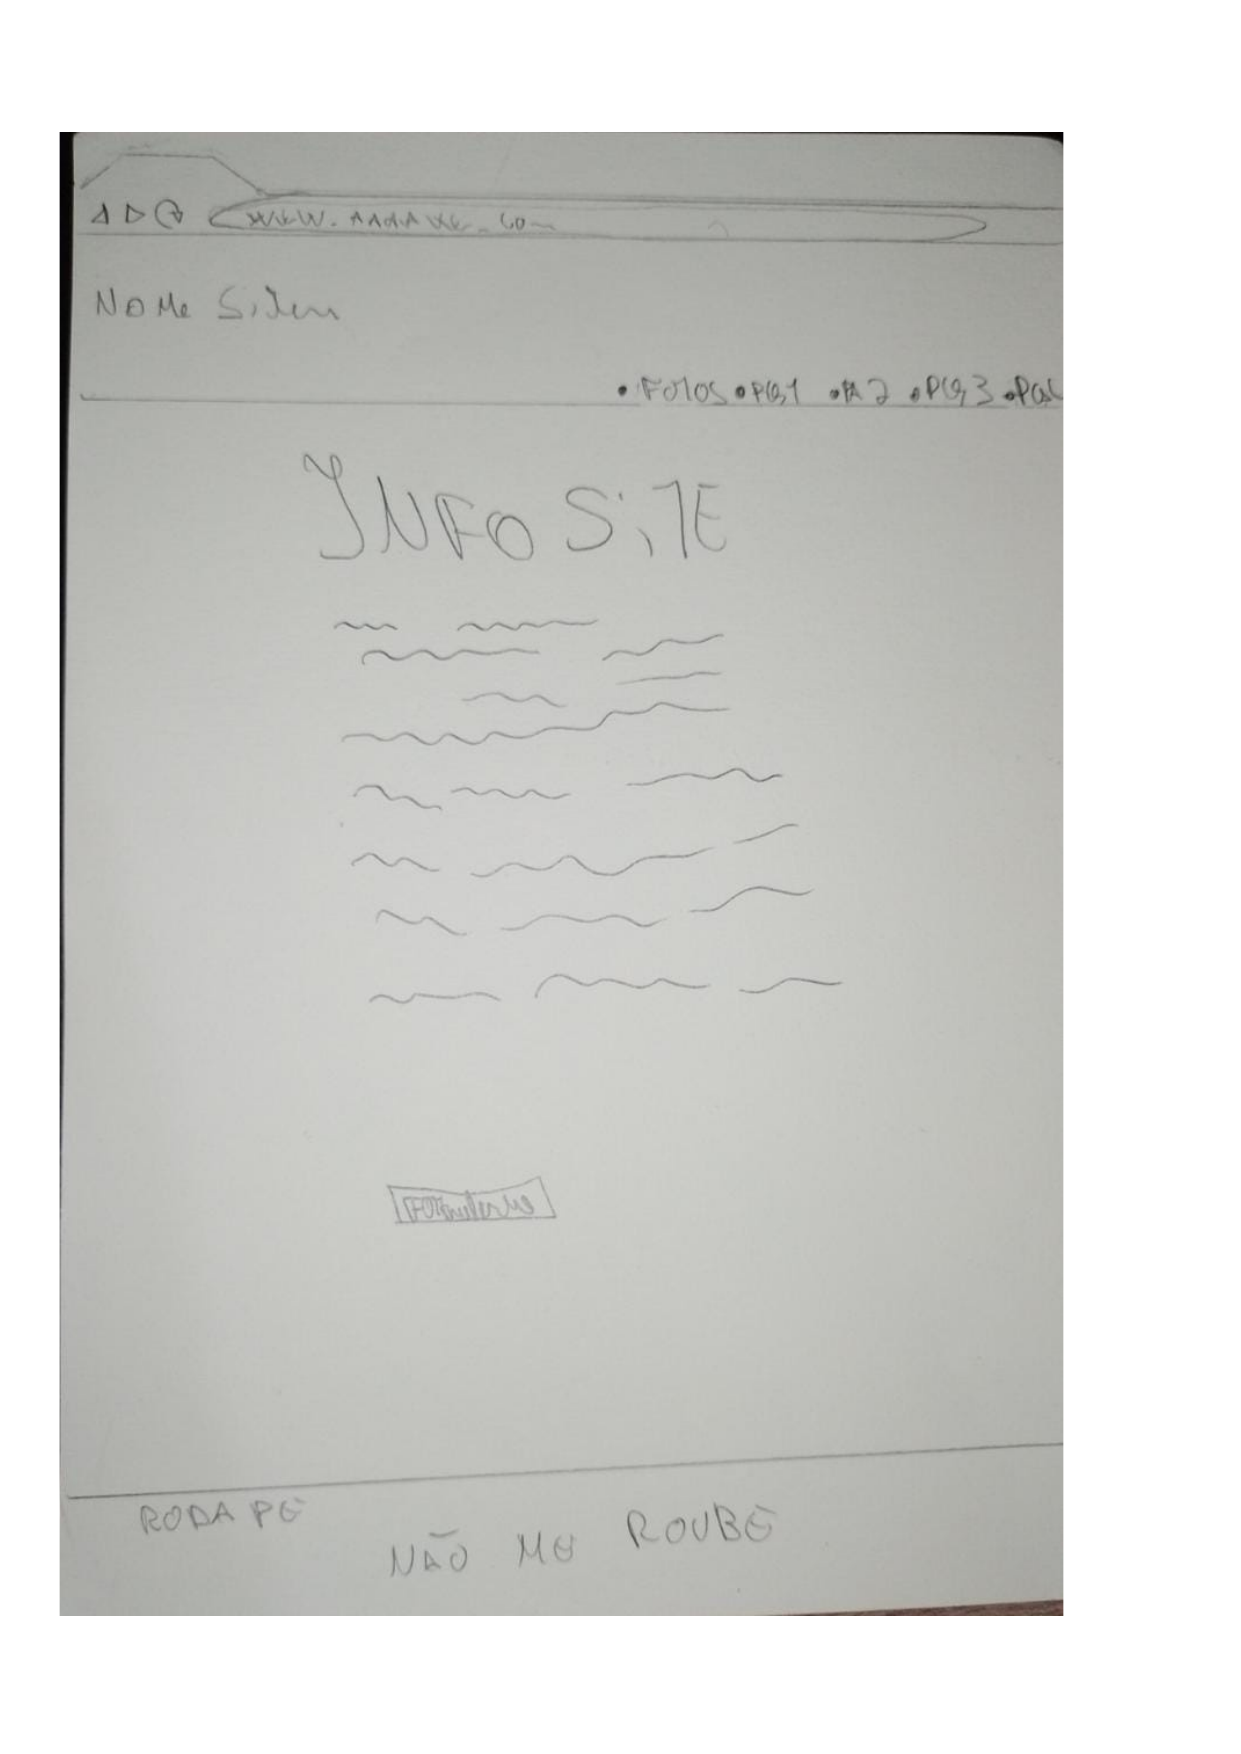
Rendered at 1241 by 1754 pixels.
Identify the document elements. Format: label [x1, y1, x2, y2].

picture [59, 132, 1064, 1616]
